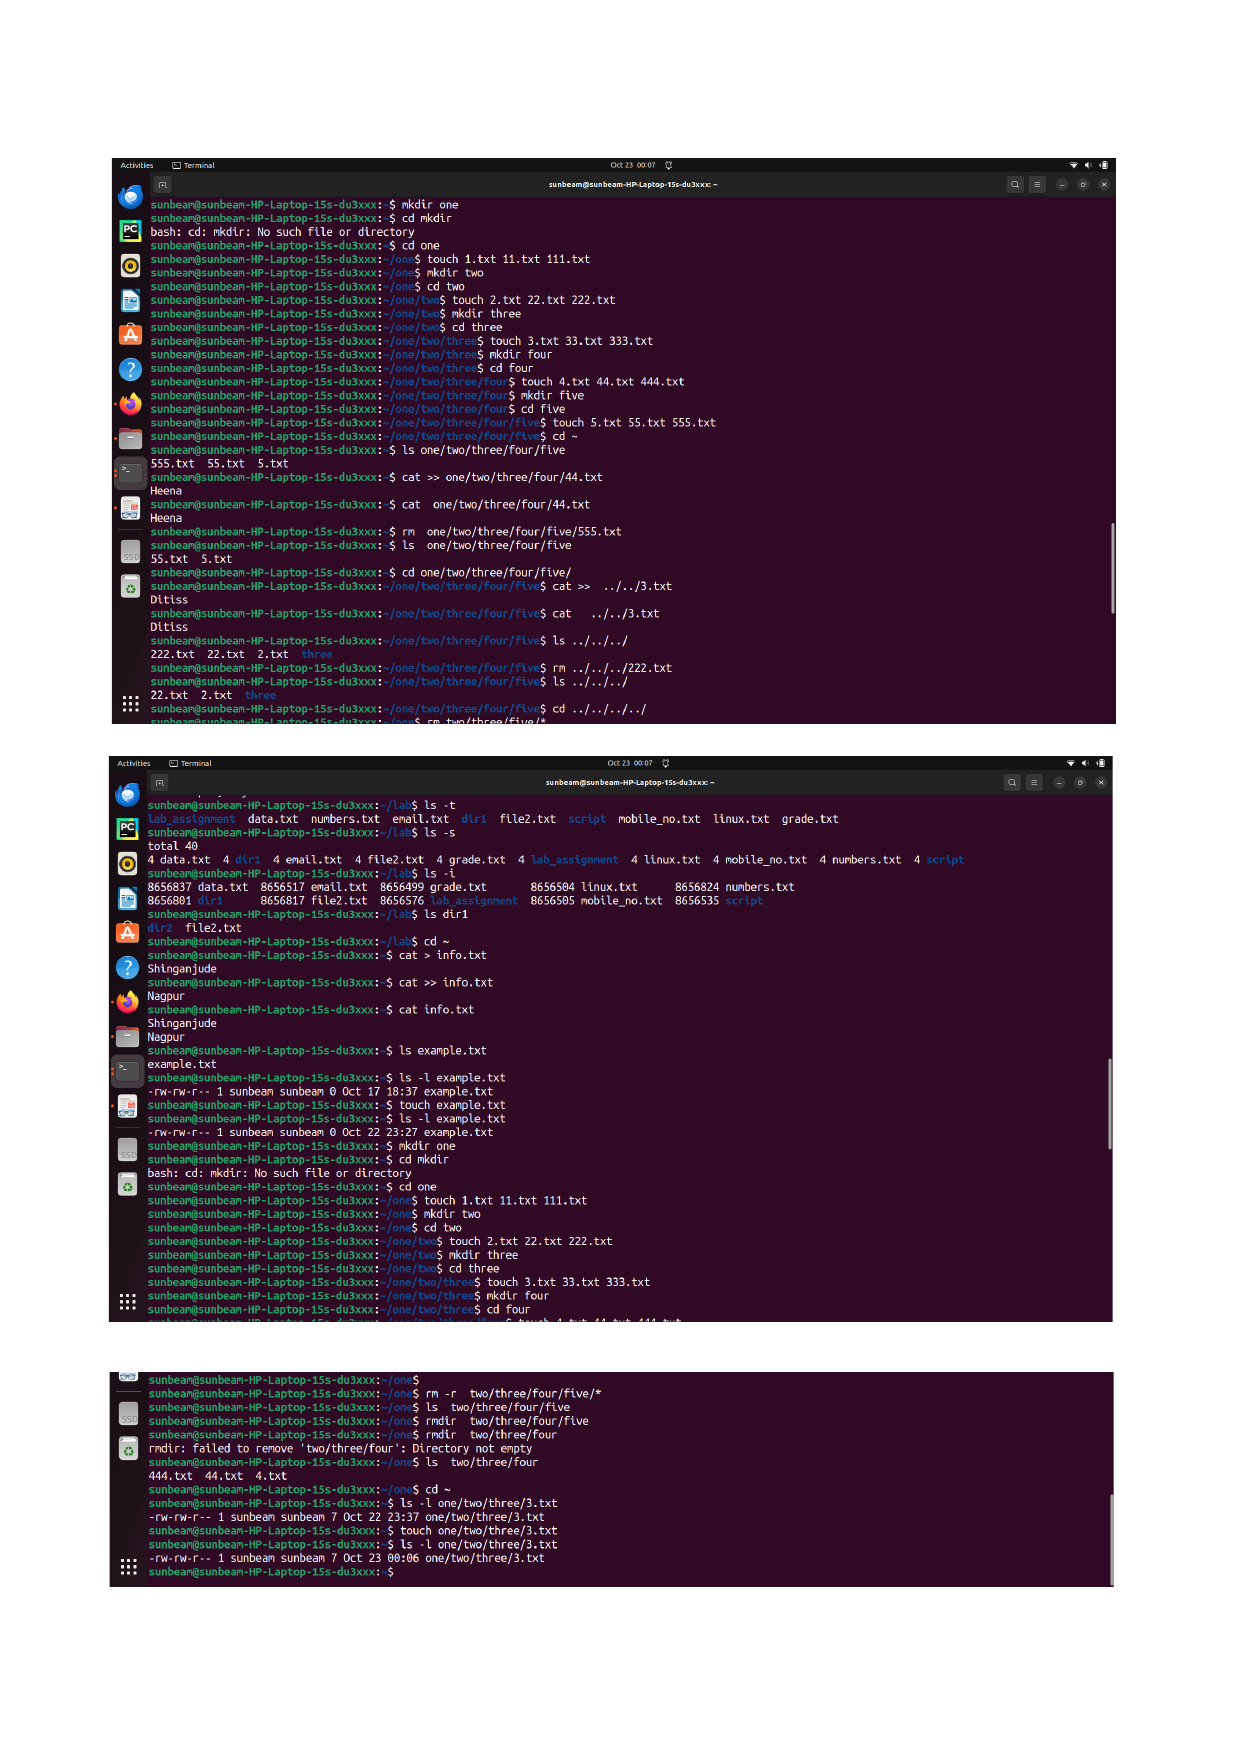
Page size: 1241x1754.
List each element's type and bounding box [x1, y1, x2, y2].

picture [109, 1372, 1114, 1587]
picture [108, 756, 1113, 1322]
picture [111, 158, 1116, 724]
